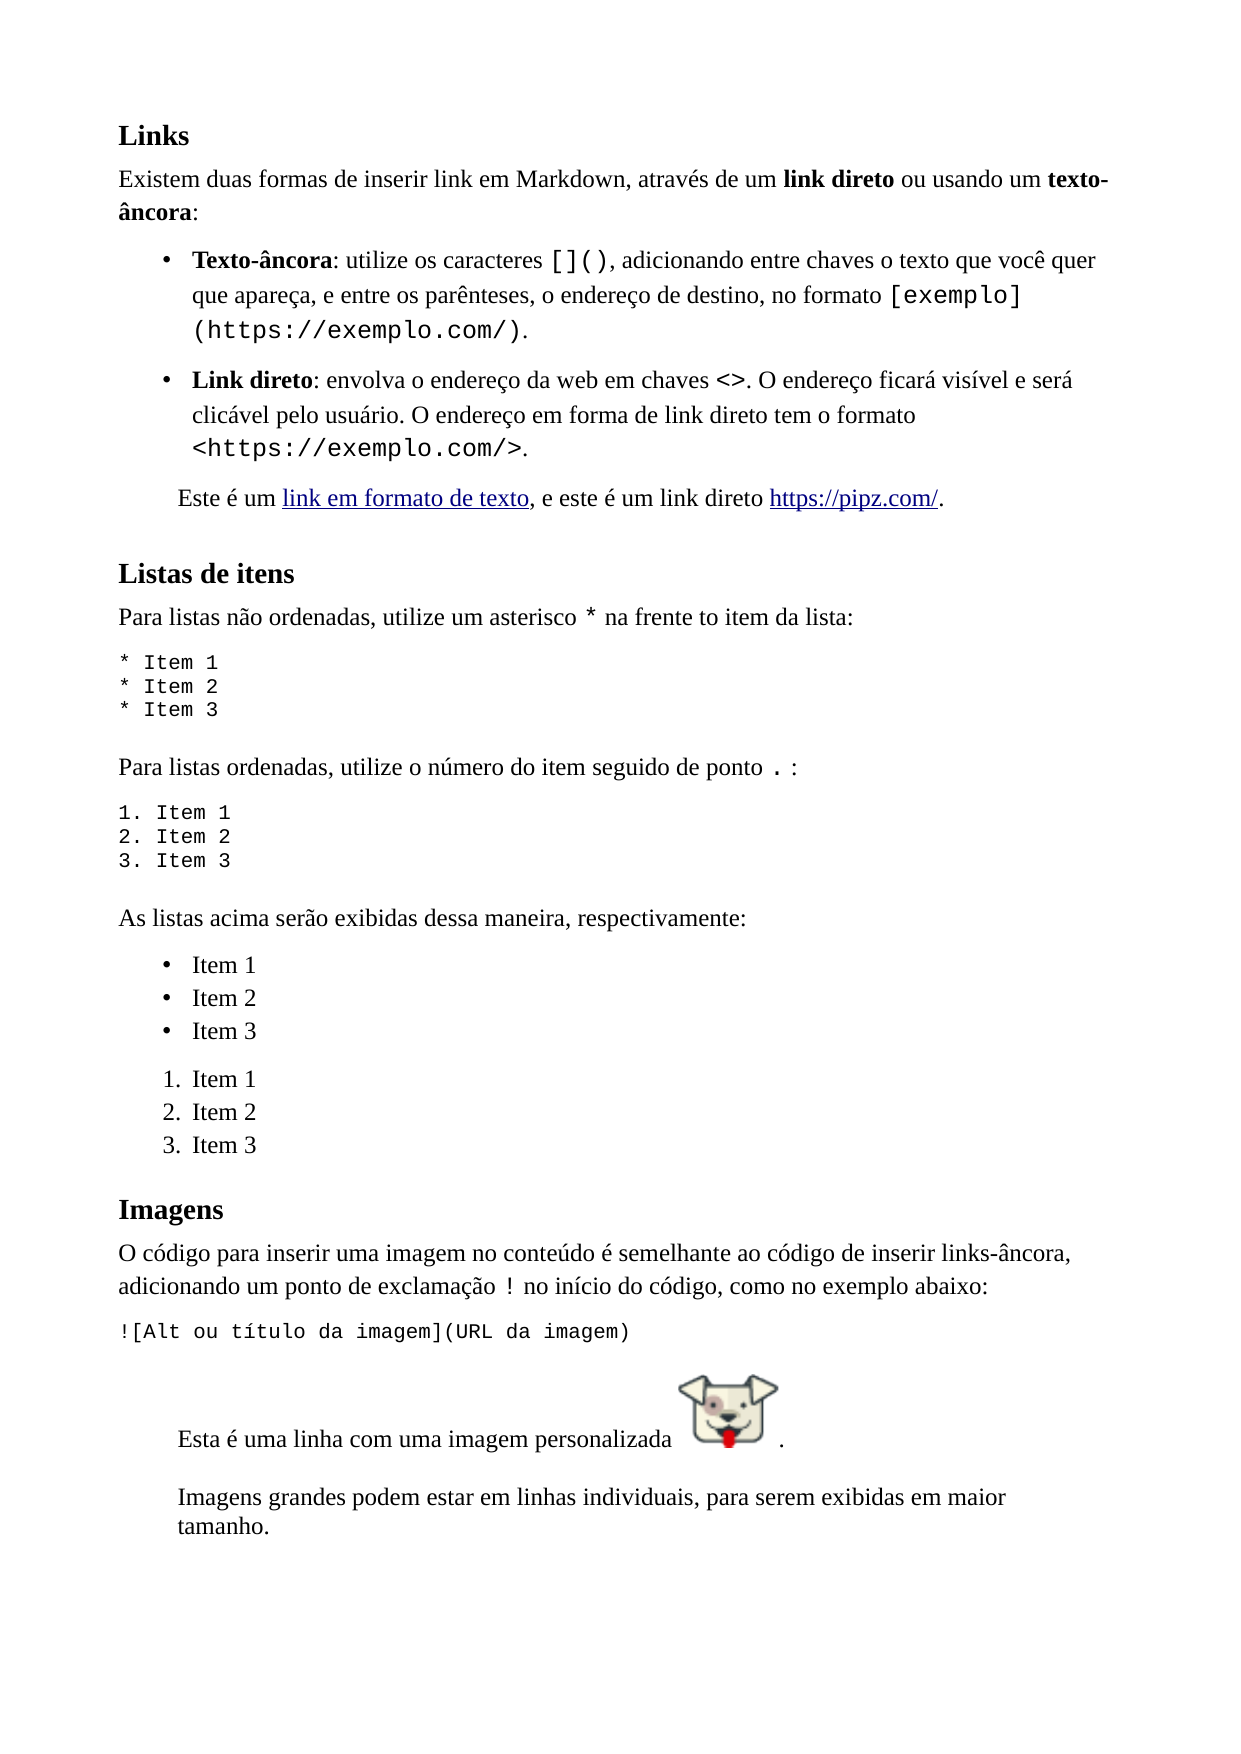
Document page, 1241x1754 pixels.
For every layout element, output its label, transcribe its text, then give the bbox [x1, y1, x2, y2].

text Imagens grandes podem estar em linhas individuais, para serem exibidas em maior tamanho. [177, 1482, 1063, 1540]
picture [678, 1374, 779, 1448]
text 2. Item 2 [118, 826, 1122, 850]
text 3. Item 3 [118, 850, 1122, 873]
text O código para inserir uma imagem no conteúdo é semelhante ao código de inserir links-âncora, adicionando um ponto de exclamação ! no início do código, como no exemplo abaixo: [118, 1238, 1122, 1302]
text ![Alt ou título da imagem](URL da imagem) [118, 1321, 1122, 1345]
text Este é um link em formato de texto, e este é um link direto https://pipz.com/. [177, 483, 1063, 512]
subtitle Imagens [118, 1192, 1122, 1226]
text * Item 3 [118, 699, 1122, 723]
text As listas acima serão exibidas dessa maneira, respectivamente: [118, 903, 1122, 932]
list Item 2 [162, 983, 1122, 1012]
list Texto-âncora: utilize os caracteres [](), adicionando entre chaves o texto que você quer que apareça, e entre os parênteses, o endereço de destino, no formato [exemplo](https://exemplo.com/). [162, 245, 1122, 346]
subtitle Listas de itens [118, 556, 1122, 589]
text Esta é uma linha com uma imagem personalizada . [177, 1374, 1063, 1453]
text Existem duas formas de inserir link em Markdown, através de um link direto ou usando um texto-âncora: [118, 164, 1122, 226]
list Item 1 [162, 1064, 1122, 1093]
list Link direto: envolva o endereço da web em chaves <>. O endereço ficará visível e será clicável pelo usuário. O endereço em forma de link direto tem o formato <https://exemplo.com/>. [162, 365, 1122, 464]
list Item 2 [162, 1097, 1122, 1126]
list Item 3 [162, 1130, 1122, 1159]
subtitle Links [118, 118, 1122, 152]
text Para listas não ordenadas, utilize um asterisco * na frente to item da lista: [118, 602, 1122, 633]
text Para listas ordenadas, utilize o número do item seguido de ponto . : [118, 752, 1122, 783]
list Item 1 [162, 950, 1122, 979]
text 1. Item 1 [118, 802, 1122, 826]
text * Item 1 [118, 652, 1122, 676]
list Item 3 [162, 1016, 1122, 1045]
text * Item 2 [118, 676, 1122, 699]
